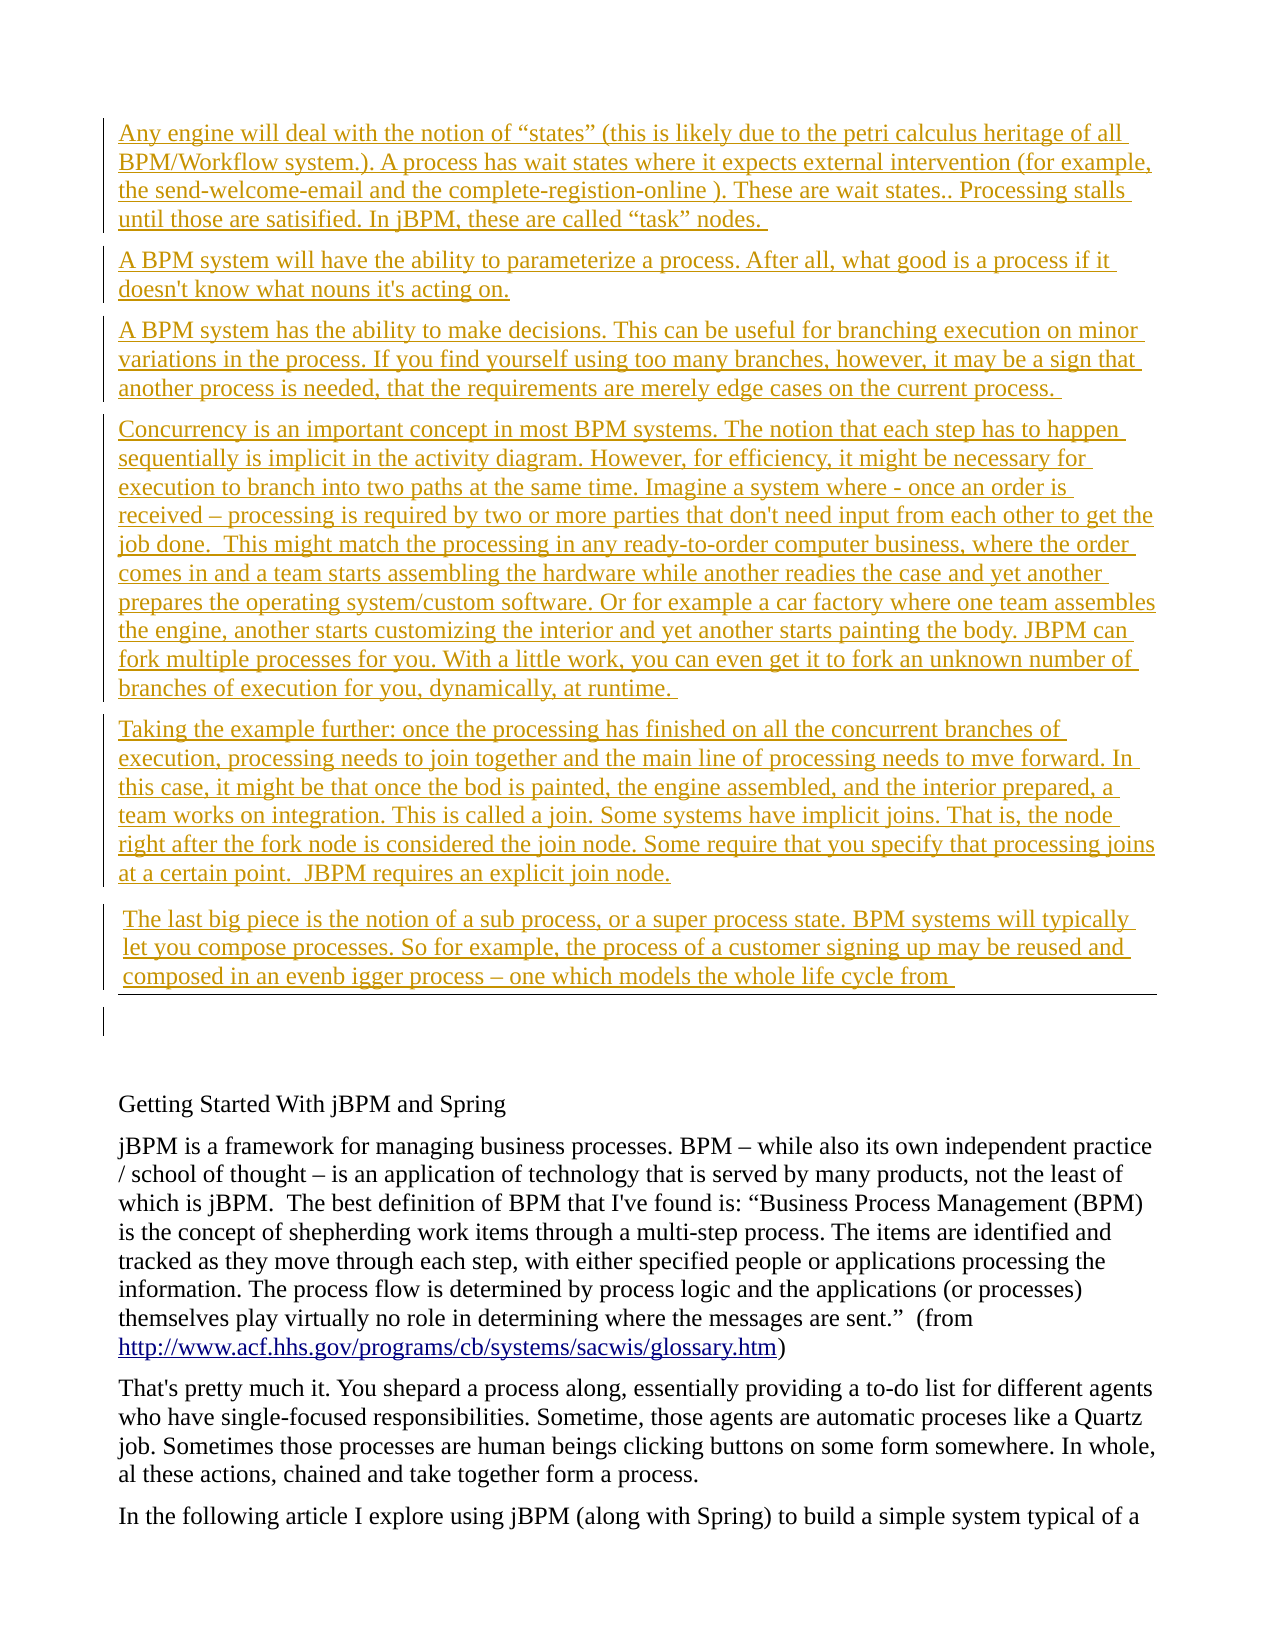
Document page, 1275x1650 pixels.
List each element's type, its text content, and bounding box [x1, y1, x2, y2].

text The last big piece is the notion of a sub process, or a super process state. BPM systems will typically let you compose processes. So for example, the process of a customer signing up may be reused and composed in an evenb igger process – one which models the whole life cycle from [118, 899, 1157, 994]
text jBPM is a framework for managing business processes. BPM – while also its own independent practice / school of thought – is an application of technology that is served by many products, not the least of which is jBPM. The best definition of BPM that I've found is: “Business Process Management (BPM) is the concept of shepherding work items through a multi-step process. The items are identified and tracked as they move through each step, with either specified people or applications processing the information. The process flow is determined by process logic and the applications (or processes) themselves play virtually no role in determining where the messages are sent.” (from http://www.acf.hhs.gov/programs/cb/systems/sacwis/glossary.htm) [118, 1131, 1157, 1361]
text Getting Started With jBPM and Spring [118, 1089, 1157, 1118]
text A BPM system will have the ability to parameterize a process. After all, what good is a process if it doesn't know what nouns it's acting on. [118, 246, 1157, 303]
text A BPM system has the ability to make decisions. This can be useful for branching execution on minor variations in the process. If you find yourself using too many branches, however, it may be a sign that another process is needed, that the requirements are merely edge cases on the current process. [118, 316, 1157, 402]
text In the following article I explore using jBPM (along with Spring) to build a simple system typical of a [118, 1501, 1157, 1529]
text Concurrency is an important concept in most BPM systems. The notion that each step has to happen sequentially is implicit in the activity diagram. However, for efficiency, it might be necessary for execution to branch into two paths at the same time. Imagine a system where - once an order is received – processing is required by two or more parties that don't need input from each other to get the job done. This might match the processing in any ready-to-order computer business, where the order comes in and a team starts assembling the hardware while another readies the case and yet another prepares the operating system/custom software. Or for example a car factory where one team assembles the engine, another starts customizing the interior and yet another starts painting the body. JBPM can fork multiple processes for you. With a little work, you can even get it to fork an unknown number of branches of execution for you, dynamically, at runtime. [118, 414, 1157, 702]
text Taking the example further: once the processing has finished on all the concurrent branches of execution, processing needs to join together and the main line of processing needs to mve forward. In this case, it might be that once the bod is painted, the engine assembled, and the interior prepared, a team works on integration. This is called a join. Some systems have implicit joins. That is, the node right after the fork node is considered the join node. Some require that you specify that processing joins at a certain point. JBPM requires an explicit join node. [118, 714, 1157, 887]
text That's pretty much it. You shepard a process along, essentially providing a to-do list for different agents who have single-focused responsibilities. Sometime, those agents are automatic proceses like a Quartz job. Sometimes those processes are human beings clicking buttons on some form somewhere. In whole, al these actions, chained and take together form a process. [118, 1373, 1157, 1488]
text Any engine will deal with the notion of “states” (this is likely due to the petri calculus heritage of all BPM/Workflow system.). A process has wait states where it expects external intervention (for example, the send-welcome-email and the complete-registion-online ). These are wait states.. Processing stalls until those are satisified. In jBPM, these are called “task” nodes. [118, 118, 1157, 233]
